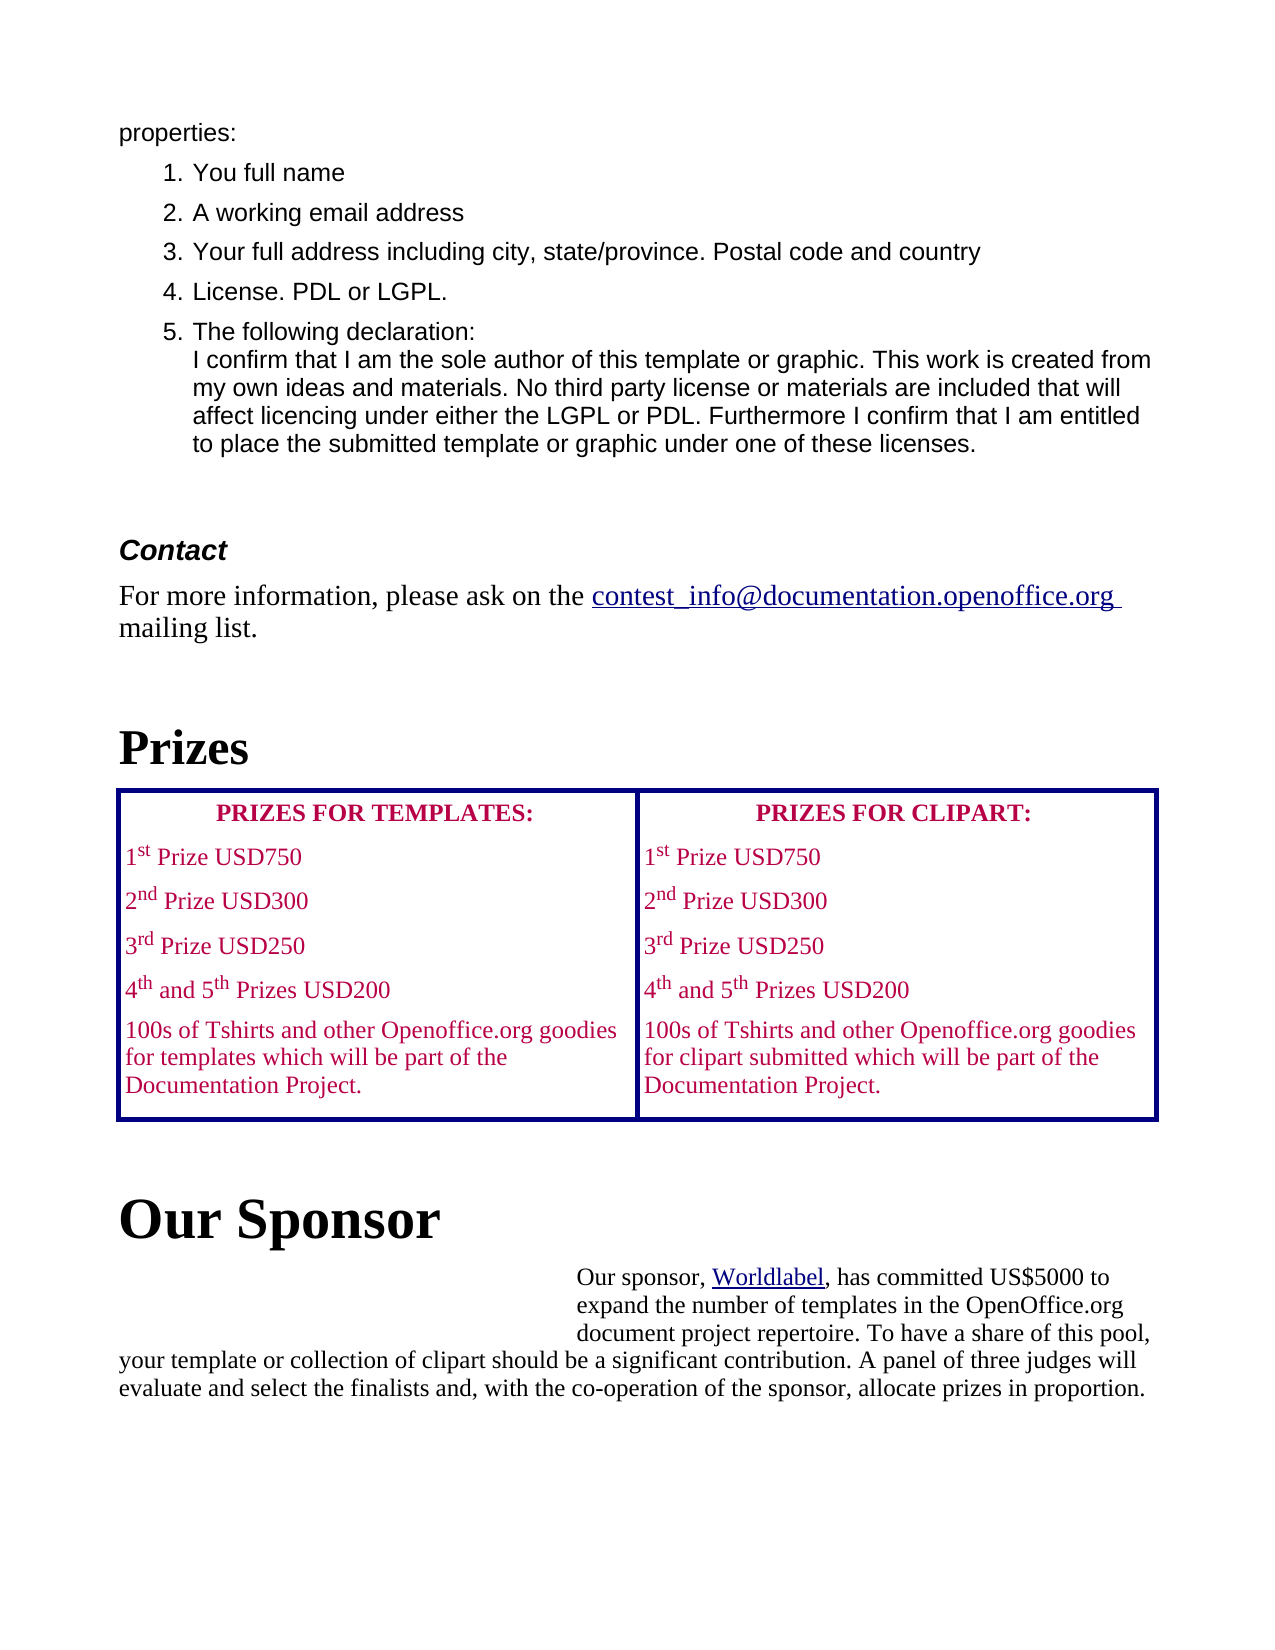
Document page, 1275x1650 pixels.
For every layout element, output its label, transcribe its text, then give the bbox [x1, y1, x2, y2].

list You full name [163, 158, 1156, 186]
list A working email address [163, 198, 1156, 226]
subtitle Our Sponsor [118, 1187, 1156, 1252]
table_header PRIZES FOR TEMPLATES: 1st Prize USD750 2nd Prize USD300 3rd Prize USD250 4th and 5th Prizes USD200 100s of Tshirts and other Openoffice.org goodies for templates which will be part of the Documentation Project. [121, 793, 635, 1117]
list Your full address including city, state/province. Postal code and country [163, 238, 1156, 266]
text For more information, please ask on the contest_info@documentation.openoffice.org mailing list. [118, 579, 1156, 643]
list The following declaration: I confirm that I am the sole author of this template or graphic. This work is created from my own ideas and materials. No third party license or materials are included that will affect licencing under either the LGPL or PDL. Furthermore I confirm that I am entitled to place the submitted template or graphic under one of these licenses. [163, 318, 1156, 458]
text properties: [118, 118, 1156, 146]
subtitle Contact [118, 534, 1156, 567]
table_header PRIZES FOR CLIPART: 1st Prize USD750 2nd Prize USD300 3rd Prize USD250 4th and 5th Prizes USD200 100s of Tshirts and other Openoffice.org goodies for clipart submitted which will be part of the Documentation Project. [640, 793, 1154, 1117]
text Our sponsor, Worldlabel, has committed US$5000 to expand the number of templates in the OpenOffice.org document project repertoire. To have a share of this pool, your template or collection of clipart should be a significant contribution. A panel of three judges will evaluate and select the finalists and, with the co-operation of the sponsor, allocate prizes in proportion. [118, 1263, 1156, 1402]
list License. PDL or LGPL. [163, 278, 1156, 306]
subtitle Prizes [118, 720, 1156, 776]
